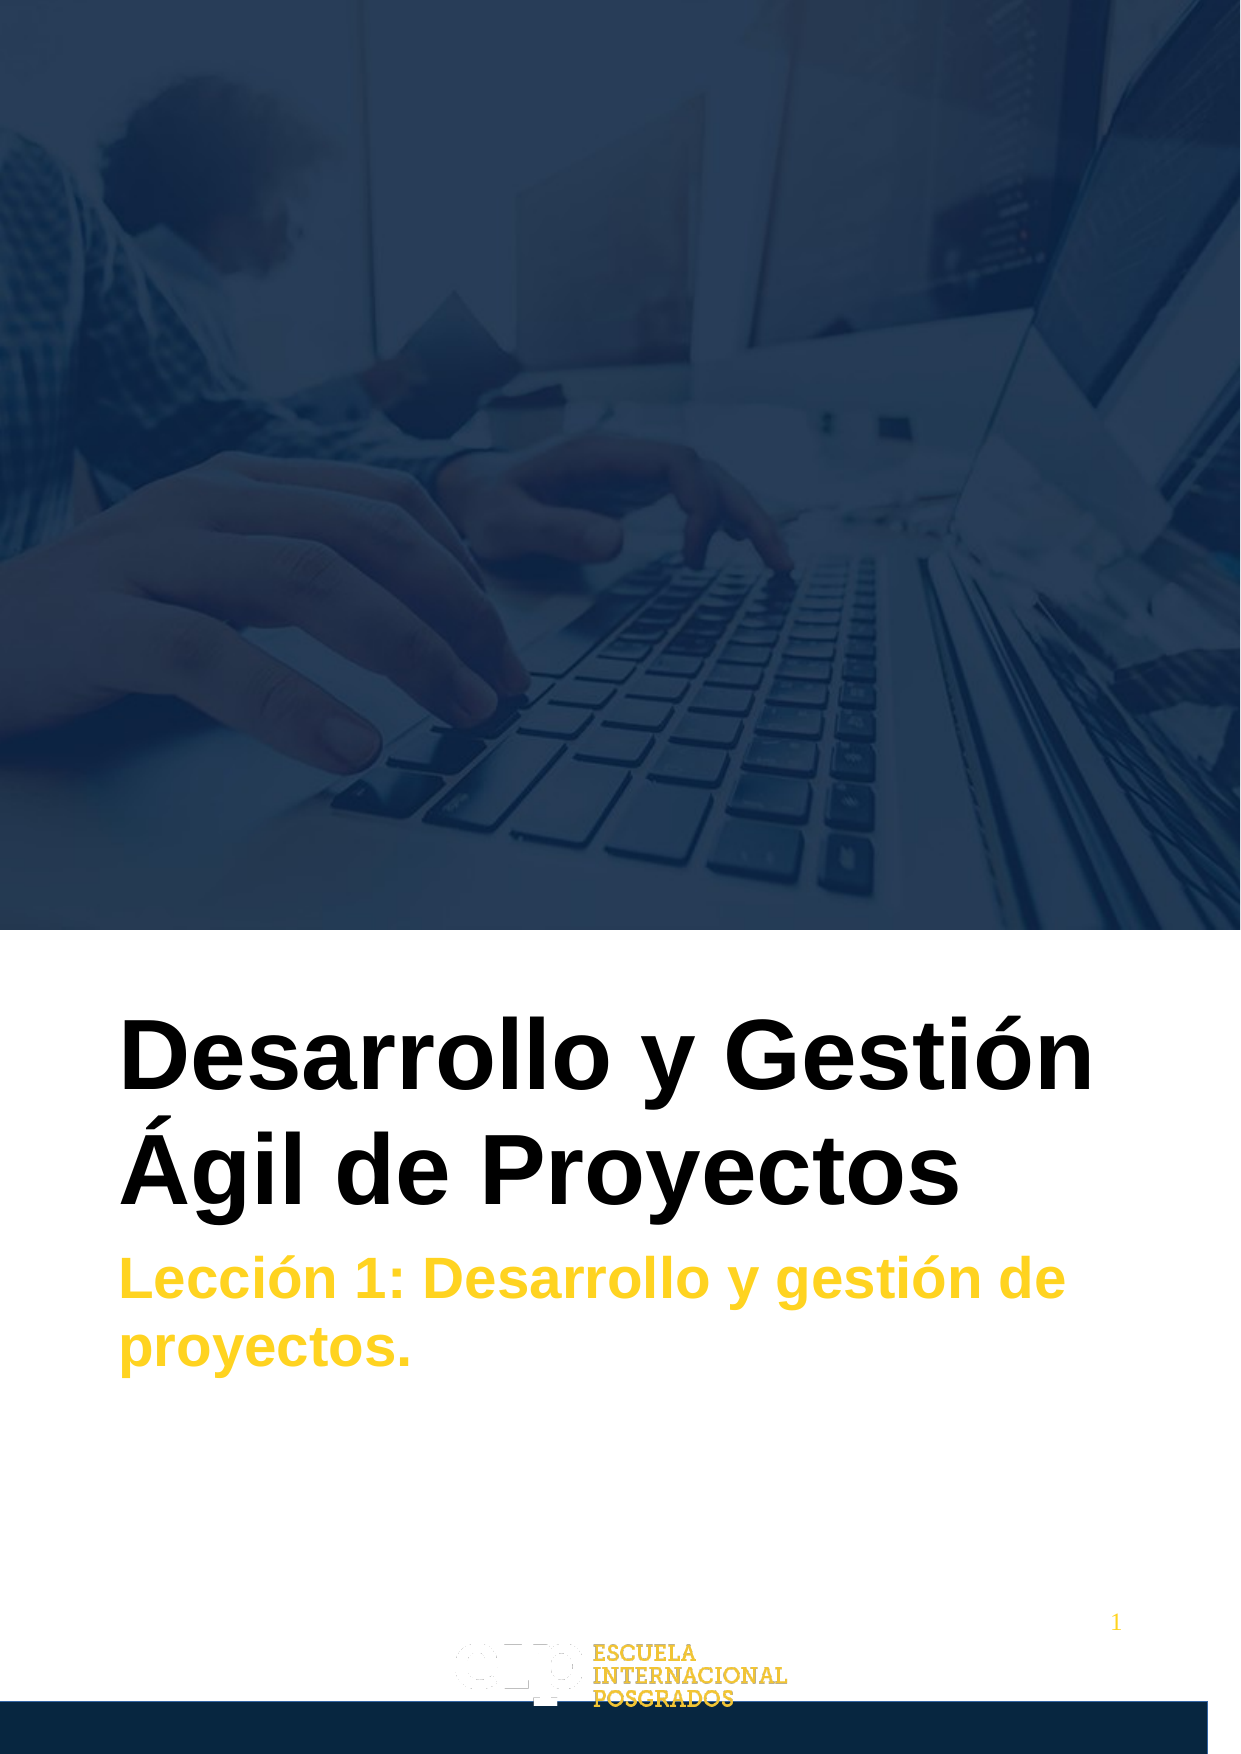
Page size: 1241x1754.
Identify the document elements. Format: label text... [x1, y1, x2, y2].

picture [452, 1614, 788, 1712]
picture [0, 0, 1241, 930]
title Desarrollo y Gestión Ágil de Proyectos [118, 996, 1122, 1226]
subtitle Lección 1: Desarrollo y gestión de proyectos. [118, 1244, 1122, 1378]
